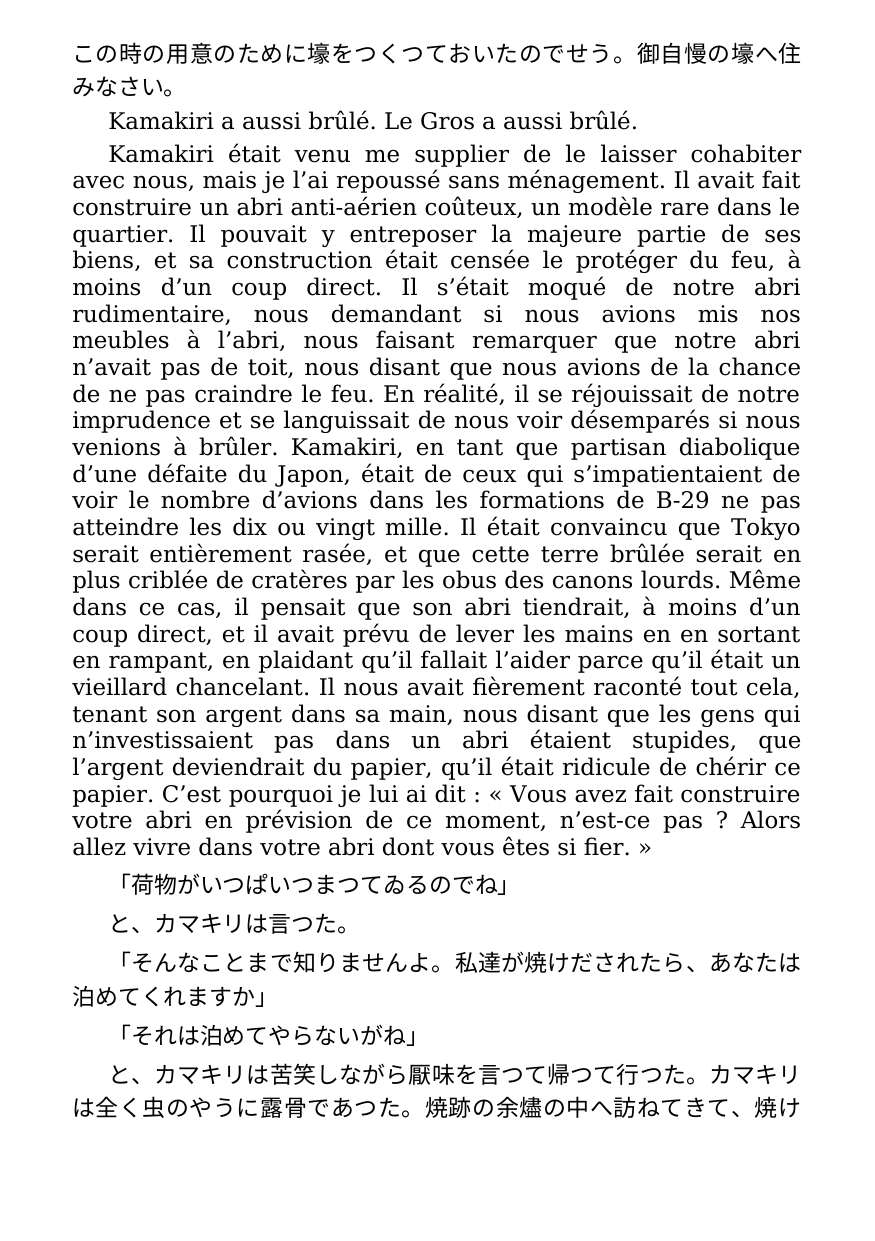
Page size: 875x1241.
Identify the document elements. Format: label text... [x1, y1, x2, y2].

text Kamakiri a aussi brûlé. Le Gros a aussi brûlé. [72, 108, 802, 135]
text 「それは泊めてやらないがね」 [72, 1018, 802, 1051]
text この時の用意のために壕をつくつておいたのでせう。御自慢の壕へ住みなさい。 [72, 36, 802, 102]
text と、カマキリは言つた。 [72, 906, 802, 939]
text と、カマキリは苦笑しながら厭味を言つて帰つて行つた。カマキリは全く虫のやうに露骨であつた。焼跡の余燼の中へ訪ねてきて、焼け [72, 1057, 802, 1123]
text 「荷物がいつぱいつまつてゐるのでね」 [72, 867, 802, 900]
text Kamakiri était venu me supplier de le laisser cohabiter avec nous, mais je l’ai repoussé sans ménagement. Il avait fait construire un abri anti-aérien coûteux, un modèle rare dans le quartier. Il pouvait y entreposer la majeure partie de ses biens, et sa construction était censée le protéger du feu, à moins d’un coup direct. Il s’était moqué de notre abri rudimentaire, nous demandant si nous avions mis nos meubles à l’abri, nous faisant remarquer que notre abri n’avait pas de toit, nous disant que nous avions de la chance de ne pas craindre le feu. En réalité, il se réjouissait de notre imprudence et se languissait de nous voir désemparés si nous venions à brûler. Kamakiri, en tant que partisan diabolique d’une défaite du Japon, était de ceux qui s’impatientaient de voir le nombre d’avions dans les formations de B-29 ne pas atteindre les dix ou vingt mille. Il était convaincu que Tokyo serait entièrement rasée, et que cette terre brûlée serait en plus criblée de cratères par les obus des canons lourds. Même dans ce cas, il pensait que son abri tiendrait, à moins d’un coup direct, et il avait prévu de lever les mains en en sortant en rampant, en plaidant qu’il fallait l’aider parce qu’il était un vieillard chancelant. Il nous avait fièrement raconté tout cela, tenant son argent dans sa main, nous disant que les gens qui n’investissaient pas dans un abri étaient stupides, que l’argent deviendrait du papier, qu’il était ridicule de chérir ce papier. C’est pourquoi je lui ai dit : « Vous avez fait construire votre abri en prévision de ce moment, n’est-ce pas ? Alors allez vivre dans votre abri dont vous êtes si fier. » [72, 141, 802, 861]
text 「そんなことまで知りませんよ。私達が焼けだされたら、あなたは泊めてくれますか」 [72, 945, 802, 1012]
